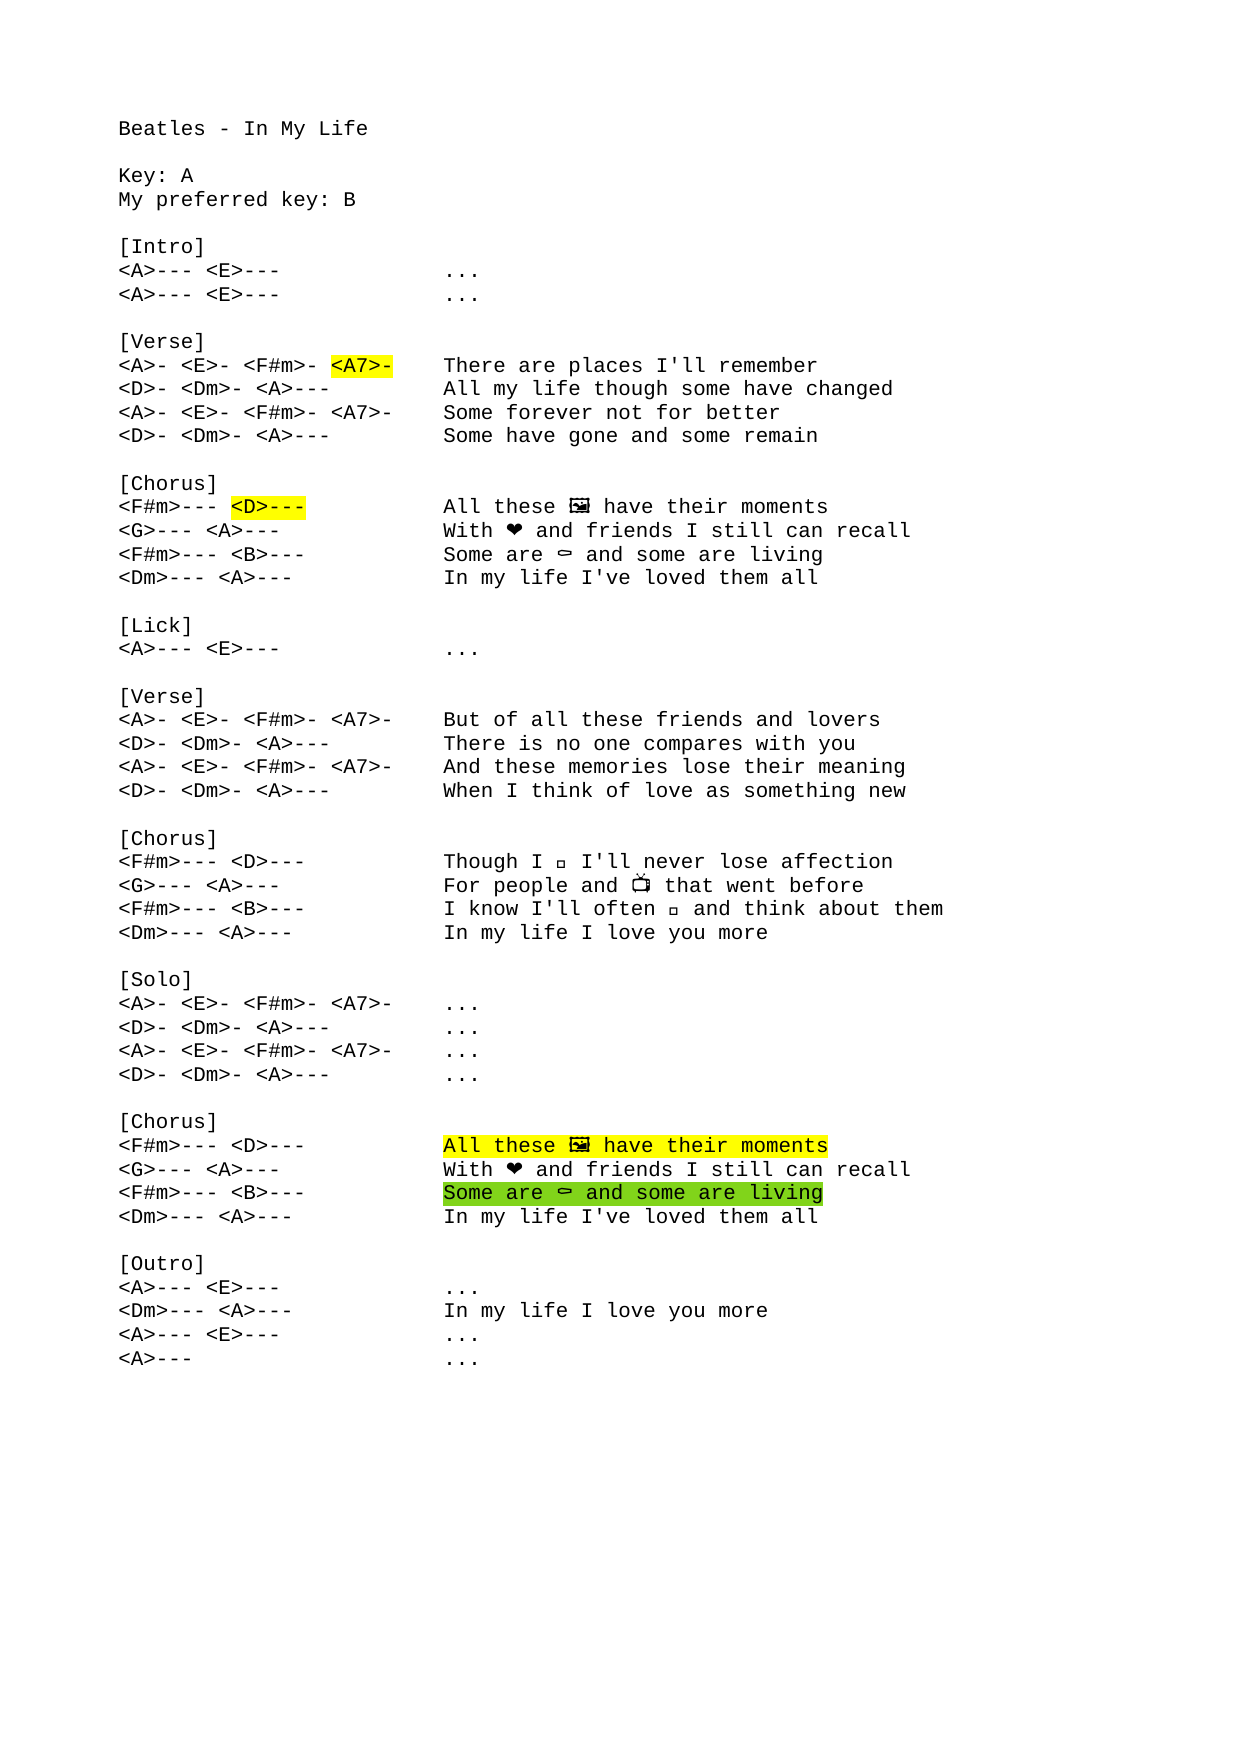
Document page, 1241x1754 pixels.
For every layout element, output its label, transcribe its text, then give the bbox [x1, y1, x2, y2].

text <A>- <E>- <F#m>- <A7>- And these memories lose their meaning [118, 757, 1122, 780]
text <G>--- <A>--- With ❤️ and friends I still can recall [118, 1158, 1122, 1182]
text <G>--- <A>--- For people and 📺 that went before [118, 875, 1122, 898]
text <A>--- <E>--- ... [118, 284, 1122, 307]
text [Chorus] [118, 827, 1122, 851]
text <D>- <Dm>- <A>--- There is no one compares with you [118, 733, 1122, 757]
text <F#m>--- <B>--- I know I'll often 🛑 and think about them [118, 898, 1122, 922]
text [Solo] [118, 969, 1122, 993]
text [Verse] [118, 686, 1122, 709]
text <F#m>--- <D>--- Though I 💭 I'll never lose affection [118, 851, 1122, 875]
text <Dm>--- <A>--- In my life I love you more [118, 922, 1122, 946]
text <A>- <E>- <F#m>- <A7>- But of all these friends and lovers [118, 709, 1122, 733]
text <D>- <Dm>- <A>--- ... [118, 1017, 1122, 1040]
text <Dm>--- <A>--- In my life I've loved them all [118, 567, 1122, 591]
text <F#m>--- <D>--- All these 🖼️ have their moments [118, 1135, 1122, 1158]
text <A>- <E>- <F#m>- <A7>- Some forever not for better [118, 402, 1122, 426]
text <A>--- ... [118, 1348, 1122, 1371]
text <Dm>--- <A>--- In my life I love you more [118, 1300, 1122, 1324]
text <D>- <Dm>- <A>--- Some have gone and some remain [118, 426, 1122, 449]
text <G>--- <A>--- With ❤️ and friends I still can recall [118, 520, 1122, 544]
text <A>- <E>- <F#m>- <A7>- There are places I'll remember [118, 354, 1122, 378]
text <D>- <Dm>- <A>--- ... [118, 1064, 1122, 1088]
text <A>--- <E>--- ... [118, 1324, 1122, 1348]
text My preferred key: B [118, 189, 1122, 213]
text <F#m>--- <D>--- All these 🖼️ have their moments [118, 496, 1122, 520]
text <A>- <E>- <F#m>- <A7>- ... [118, 993, 1122, 1017]
text <A>--- <E>--- ... [118, 638, 1122, 662]
text [Outro] [118, 1253, 1122, 1277]
text <A>--- <E>--- ... [118, 260, 1122, 284]
text <D>- <Dm>- <A>--- All my life though some have changed [118, 378, 1122, 402]
text [Intro] [118, 236, 1122, 260]
text <F#m>--- <B>--- Some are ⚰️ and some are living [118, 1182, 1122, 1206]
text <Dm>--- <A>--- In my life I've loved them all [118, 1206, 1122, 1229]
text [Lick] [118, 615, 1122, 638]
text Beatles - In My Life [118, 118, 1122, 142]
text [Chorus] [118, 473, 1122, 496]
text <A>--- <E>--- ... [118, 1277, 1122, 1300]
text [Verse] [118, 331, 1122, 354]
text [Chorus] [118, 1111, 1122, 1135]
text <A>- <E>- <F#m>- <A7>- ... [118, 1040, 1122, 1064]
text <D>- <Dm>- <A>--- When I think of love as something new [118, 780, 1122, 804]
text Key: A [118, 165, 1122, 189]
text <F#m>--- <B>--- Some are ⚰️ and some are living [118, 544, 1122, 567]
